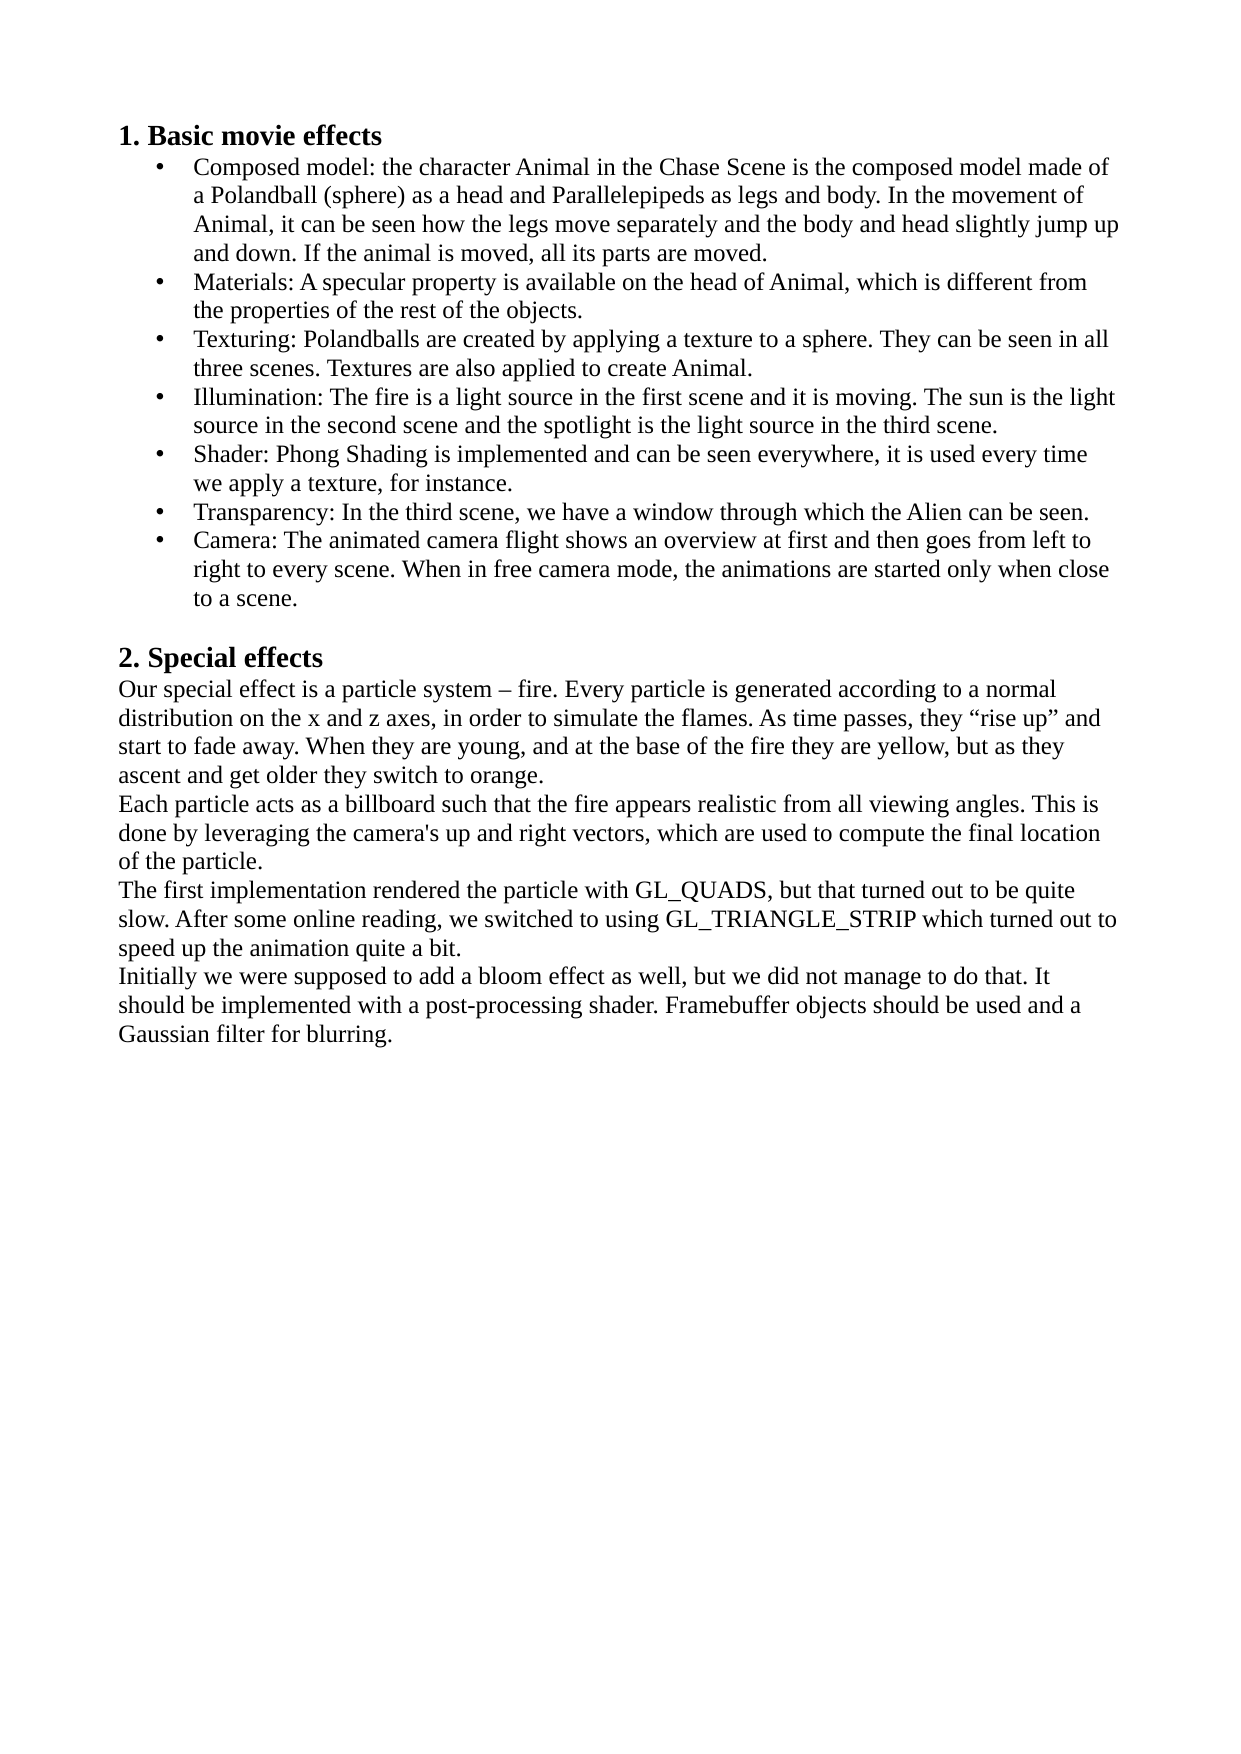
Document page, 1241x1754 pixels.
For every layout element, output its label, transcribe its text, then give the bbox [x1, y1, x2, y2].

list Transparency: In the third scene, we have a window through which the Alien can be seen. [156, 497, 1122, 525]
list Camera: The animated camera flight shows an overview at first and then goes from left to right to every scene. When in free camera mode, the animations are started only when close to a scene. [156, 525, 1122, 612]
list Materials: A specular property is available on the head of Animal, which is different from the properties of the rest of the objects. [156, 267, 1122, 324]
text 2. Special effects [118, 640, 1122, 674]
list Illumination: The fire is a light source in the first scene and it is moving. The sun is the light source in the second scene and the spotlight is the light source in the third scene. [156, 382, 1122, 439]
text Initially we were supposed to add a bloom effect as well, but we did not manage to do that. It should be implemented with a post-processing shader. Framebuffer objects should be used and a Gaussian filter for blurring. [118, 961, 1122, 1048]
list Composed model: the character Animal in the Chase Scene is the composed model made of a Polandball (sphere) as a head and Parallelepipeds as legs and body. In the movement of Animal, it can be seen how the legs move separately and the body and head slightly jump up and down. If the animal is moved, all its parts are moved. [156, 152, 1122, 267]
list Shader: Phong Shading is implemented and can be seen everywhere, it is used every time we apply a texture, for instance. [156, 439, 1122, 497]
list Texturing: Polandballs are created by applying a texture to a sphere. They can be seen in all three scenes. Textures are also applied to create Animal. [156, 324, 1122, 382]
text Each particle acts as a billboard such that the fire appears realistic from all viewing angles. This is done by leveraging the camera's up and right vectors, which are used to compute the final location of the particle. [118, 789, 1122, 875]
text 1. Basic movie effects [118, 118, 1122, 152]
text The first implementation rendered the particle with GL_QUADS, but that turned out to be quite slow. After some online reading, we switched to using GL_TRIANGLE_STRIP which turned out to speed up the animation quite a bit. [118, 875, 1122, 961]
text Our special effect is a particle system – fire. Every particle is generated according to a normal distribution on the x and z axes, in order to simulate the flames. As time passes, they “rise up” and start to fade away. When they are young, and at the base of the fire they are yellow, but as they ascent and get older they switch to orange. [118, 674, 1122, 789]
